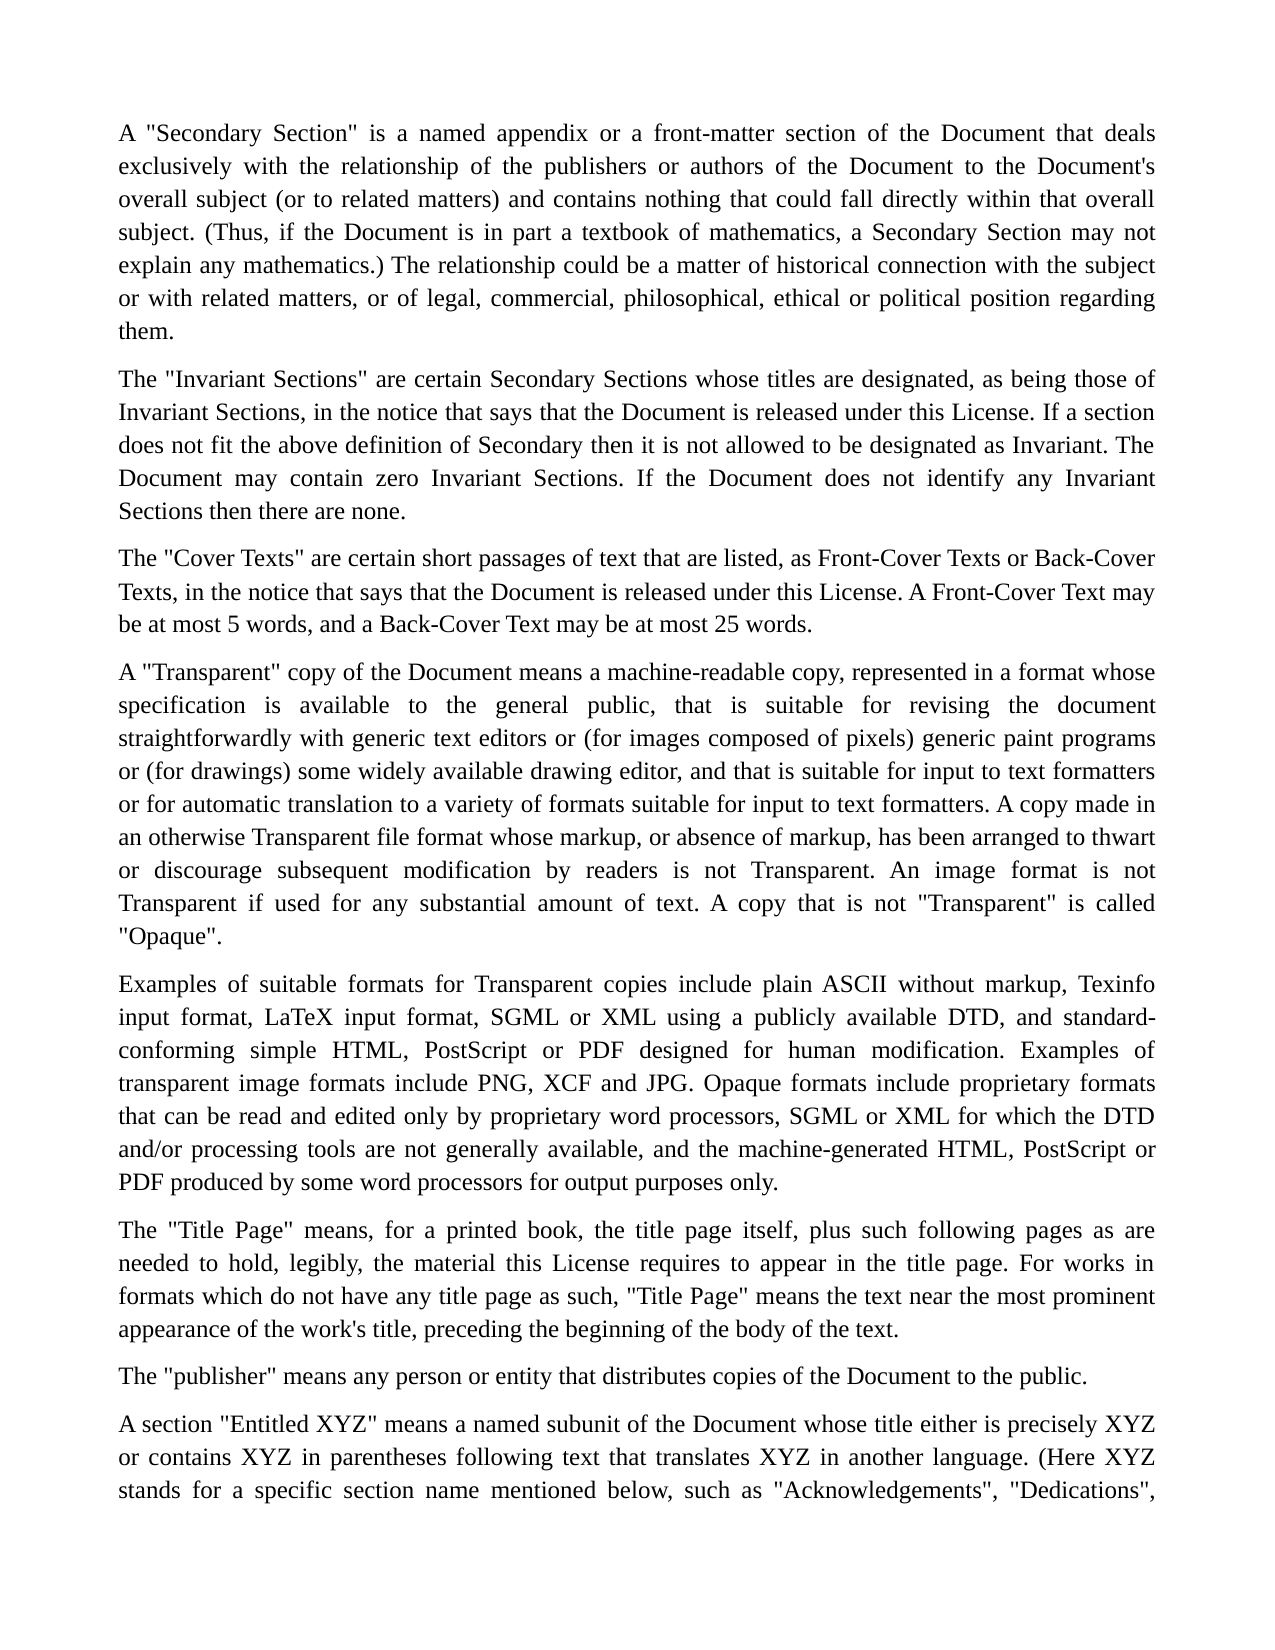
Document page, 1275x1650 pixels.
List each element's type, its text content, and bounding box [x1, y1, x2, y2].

text A section "Entitled XYZ" means a named subunit of the Document whose title either is precisely XYZ or contains XYZ in parentheses following text that translates XYZ in another language. (Here XYZ stands for a specific section name mentioned below, such as "Acknowledgements", "Dedications", [118, 1409, 1157, 1504]
text The "publisher" means any person or entity that distributes copies of the Document to the public. [118, 1361, 1157, 1390]
text The "Invariant Sections" are certain Secondary Sections whose titles are designated, as being those of Invariant Sections, in the notice that says that the Document is released under this License. If a section does not fit the above definition of Secondary then it is not allowed to be designated as Invariant. The Document may contain zero Invariant Sections. If the Document does not identify any Invariant Sections then there are none. [118, 364, 1157, 525]
text A "Transparent" copy of the Document means a machine-readable copy, represented in a format whose specification is available to the general public, that is suitable for revising the document straightforwardly with generic text editors or (for images composed of pixels) generic paint programs or (for drawings) some widely available drawing editor, and that is suitable for input to text formatters or for automatic translation to a variety of formats suitable for input to text formatters. A copy made in an otherwise Transparent file format whose markup, or absence of markup, has been arranged to thwart or discourage subsequent modification by readers is not Transparent. An image format is not Transparent if used for any substantial amount of text. A copy that is not "Transparent" is called "Opaque". [118, 657, 1157, 950]
text Examples of suitable formats for Transparent copies include plain ASCII without markup, Texinfo input format, LaTeX input format, SGML or XML using a publicly available DTD, and standard-conforming simple HTML, PostScript or PDF designed for human modification. Examples of transparent image formats include PNG, XCF and JPG. Opaque formats include proprietary formats that can be read and edited only by proprietary word processors, SGML or XML for which the DTD and/or processing tools are not generally available, and the machine-generated HTML, PostScript or PDF produced by some word processors for output purposes only. [118, 969, 1157, 1196]
text The "Title Page" means, for a printed book, the title page itself, plus such following pages as are needed to hold, legibly, the material this License requires to appear in the title page. For works in formats which do not have any title page as such, "Title Page" means the text near the most prominent appearance of the work's title, preceding the beginning of the body of the text. [118, 1215, 1157, 1342]
text The "Cover Texts" are certain short passages of text that are listed, as Front-Cover Texts or Back-Cover Texts, in the notice that says that the Document is released under this License. A Front-Cover Text may be at most 5 words, and a Back-Cover Text may be at most 25 words. [118, 543, 1157, 638]
text A "Secondary Section" is a named appendix or a front-matter section of the Document that deals exclusively with the relationship of the publishers or authors of the Document to the Document's overall subject (or to related matters) and contains nothing that could fall directly within that overall subject. (Thus, if the Document is in part a textbook of mathematics, a Secondary Section may not explain any mathematics.) The relationship could be a matter of historical connection with the subject or with related matters, or of legal, commercial, philosophical, ethical or political position regarding them. [118, 118, 1157, 345]
